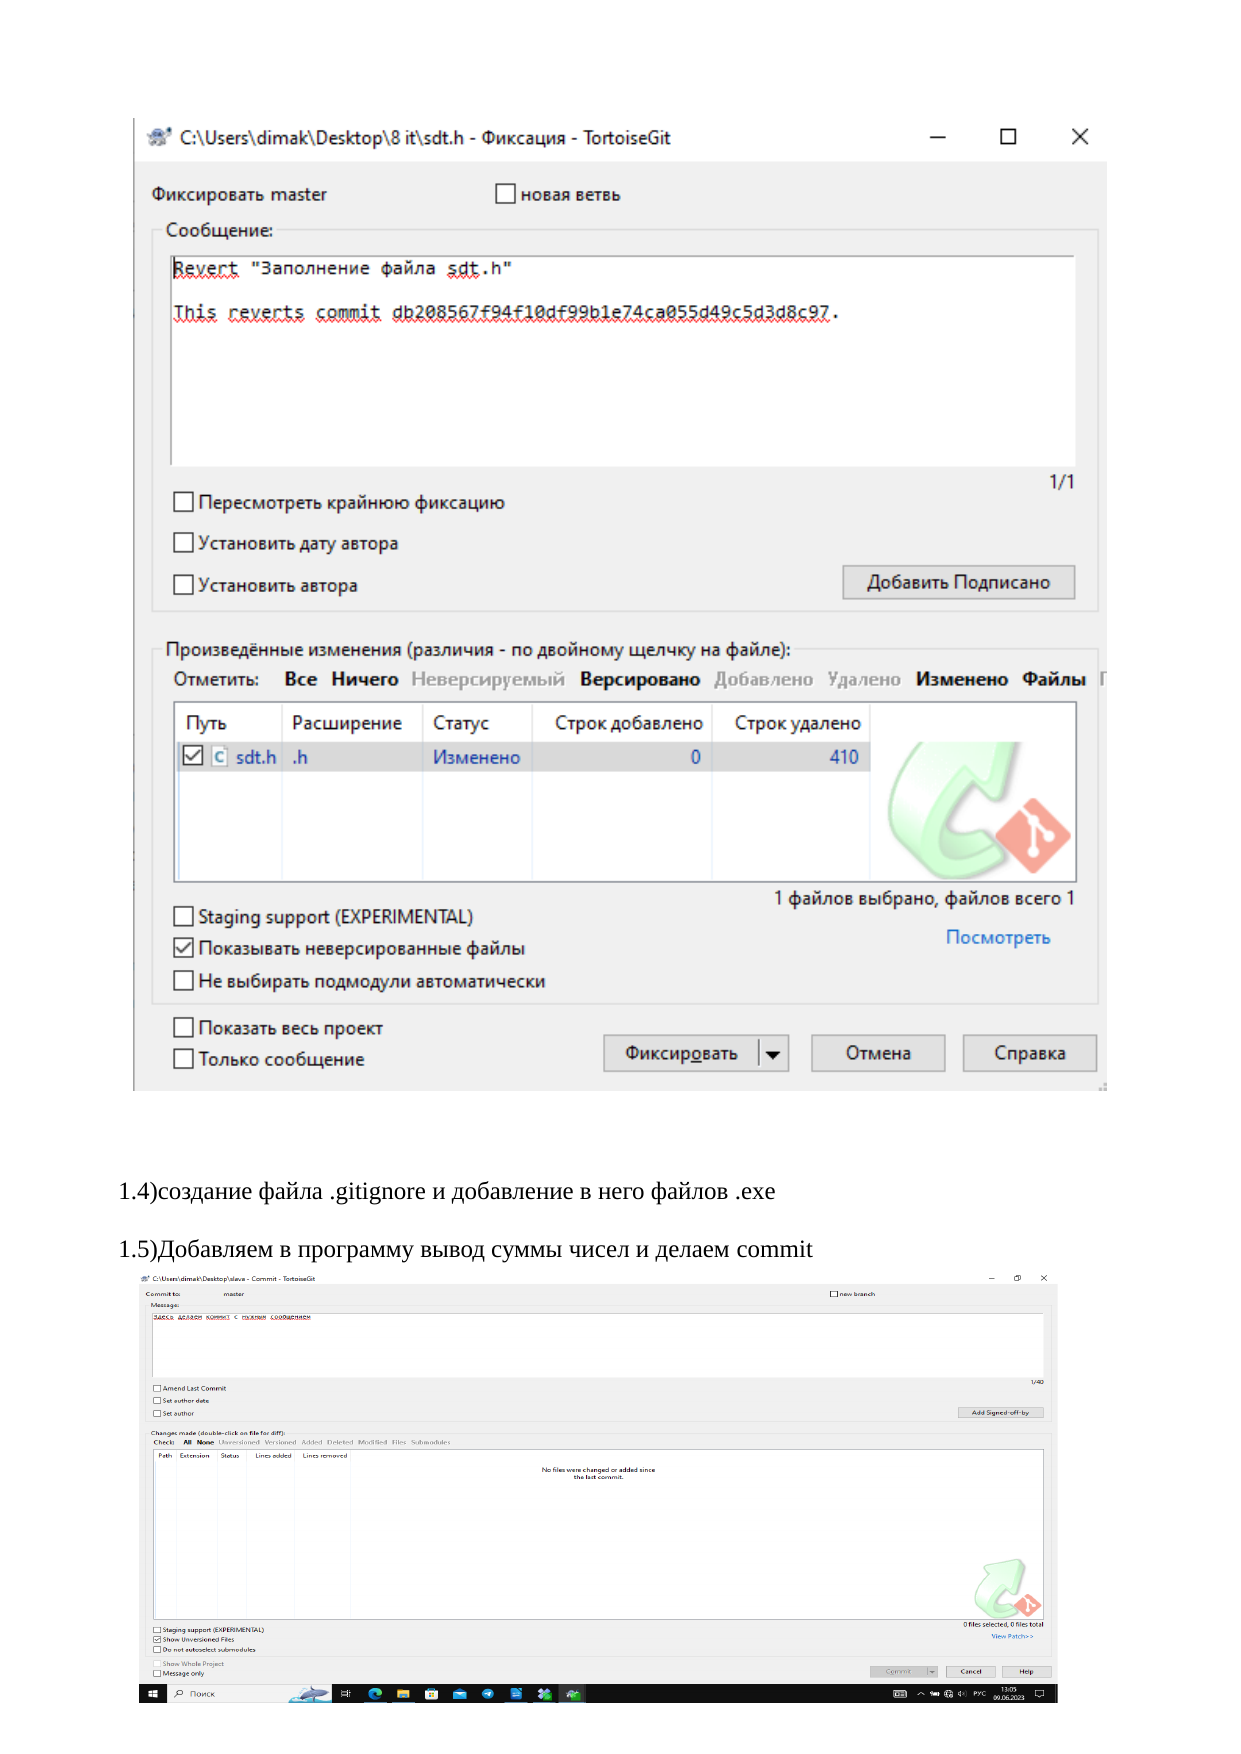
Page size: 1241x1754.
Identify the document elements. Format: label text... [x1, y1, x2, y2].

text 1.4)создание файла .gitignore и добавление в него файлов .exe [118, 1176, 1122, 1205]
text 1.5)Добавляем в программу вывод суммы чисел и делаем commit [118, 1234, 1122, 1263]
picture [133, 118, 1107, 1091]
picture [139, 1273, 1058, 1703]
